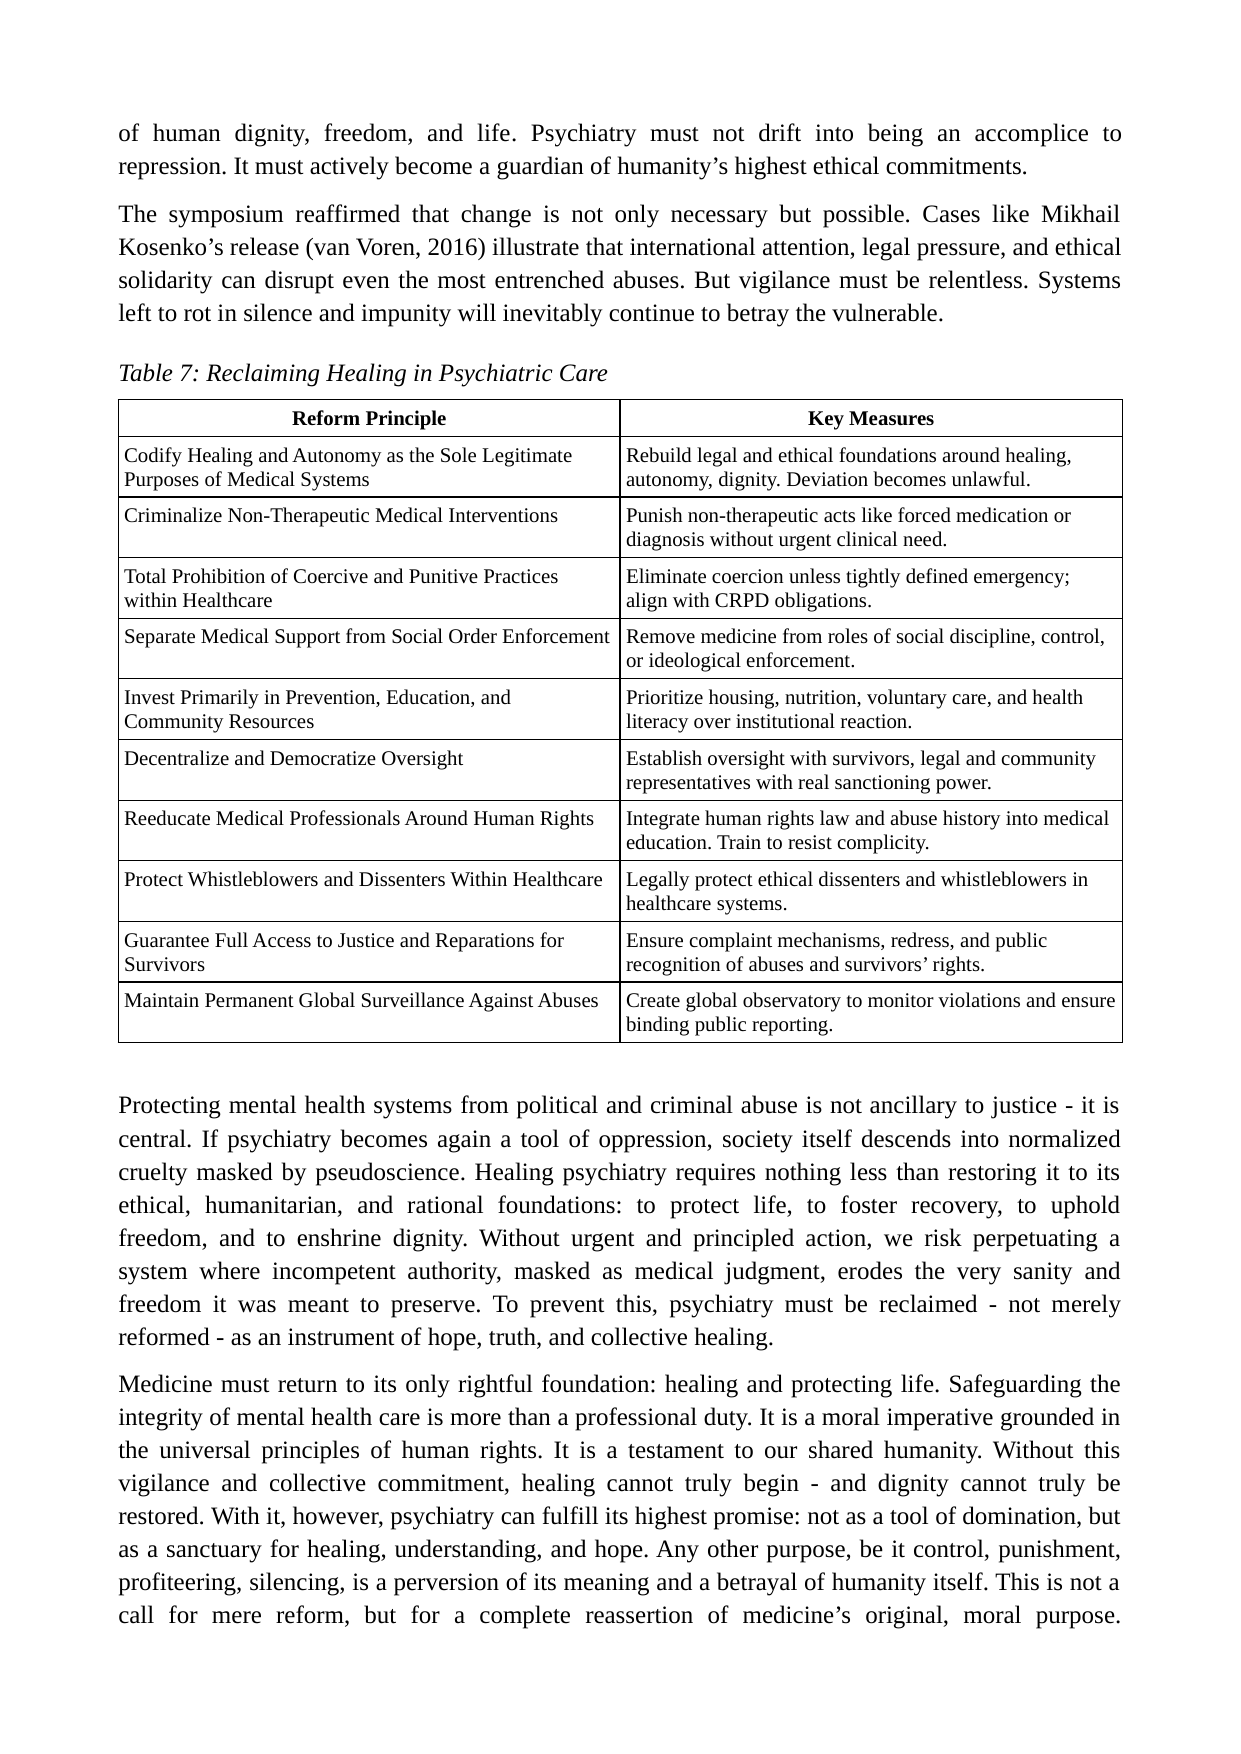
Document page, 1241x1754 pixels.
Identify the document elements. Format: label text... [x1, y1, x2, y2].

table_cell Invest Primarily in Prevention, Education, and Community Resources [119, 679, 619, 739]
table_cell Guarantee Full Access to Justice and Reparations for Survivors [119, 922, 619, 981]
table_cell Create global observatory to monitor violations and ensure binding public reporting. [621, 983, 1122, 1042]
table_cell Legally protect ethical dissenters and whistleblowers in healthcare systems. [621, 861, 1122, 921]
table_cell Punish non-therapeutic acts like forced medication or diagnosis without urgent clinical need. [621, 498, 1122, 557]
table_cell Eliminate coercion unless tightly defined emergency; align with CRPD obligations. [621, 558, 1122, 618]
table_cell Ensure complaint mechanisms, redress, and public recognition of abuses and survivors’ rights. [621, 922, 1122, 981]
text The symposium reaffirmed that change is not only necessary but possible. Cases like Mikhail Kosenko’s release (van Voren, 2016) illustrate that international attention, legal pressure, and ethical solidarity can disrupt even the most entrenched abuses. But vigilance must be relentless. Systems left to rot in silence and impunity will inevitably continue to betray the vulnerable. [118, 199, 1122, 327]
table_cell Rebuild legal and ethical foundations around healing, autonomy, dignity. Deviation becomes unlawful. [621, 437, 1122, 496]
table_cell Separate Medical Support from Social Order Enforcement [119, 619, 619, 678]
table_cell Remove medicine from roles of social discipline, control, or ideological enforcement. [621, 619, 1122, 678]
table_cell Maintain Permanent Global Surveillance Against Abuses [119, 983, 619, 1042]
table_cell Protect Whistleblowers and Dissenters Within Healthcare [119, 861, 619, 921]
text Medicine must return to its only rightful foundation: healing and protecting life. Safeguarding the integrity of mental health care is more than a professional duty. It is a moral imperative grounded in the universal principles of human rights. It is a testament to our shared humanity. Without this vigilance and collective commitment, healing cannot truly begin - and dignity cannot truly be restored. With it, however, psychiatry can fulfill its highest promise: not as a tool of domination, but as a sanctuary for healing, understanding, and hope. Any other purpose, be it control, punishment, profiteering, silencing, is a perversion of its meaning and a betrayal of humanity itself. This is not a call for mere reform, but for a complete reassertion of medicine’s original, moral purpose. [118, 1369, 1122, 1629]
table_cell Reeducate Medical Professionals Around Human Rights [119, 801, 619, 860]
text Table 7: Reclaiming Healing in Psychiatric Care [118, 358, 1122, 387]
table_header Reform Principle [119, 400, 619, 436]
table_cell Criminalize Non-Therapeutic Medical Interventions [119, 498, 619, 557]
text of human dignity, freedom, and life. Psychiatry must not drift into being an accomplice to repression. It must actively become a guardian of humanity’s highest ethical commitments. [118, 118, 1122, 180]
table_cell Total Prohibition of Coercive and Punitive Practices within Healthcare [119, 558, 619, 618]
table_cell Prioritize housing, nutrition, voluntary care, and health literacy over institutional reaction. [621, 679, 1122, 739]
table_cell Integrate human rights law and abuse history into medical education. Train to resist complicity. [621, 801, 1122, 860]
table_cell Codify Healing and Autonomy as the Sole Legitimate Purposes of Medical Systems [119, 437, 619, 496]
table_cell Establish oversight with survivors, legal and community representatives with real sanctioning power. [621, 740, 1122, 799]
text Protecting mental health systems from political and criminal abuse is not ancillary to justice - it is central. If psychiatry becomes again a tool of oppression, society itself descends into normalized cruelty masked by pseudoscience. Healing psychiatry requires nothing less than restoring it to its ethical, humanitarian, and rational foundations: to protect life, to foster recovery, to uphold freedom, and to enshrine dignity. Without urgent and principled action, we risk perpetuating a system where incompetent authority, masked as medical judgment, erodes the very sanity and freedom it was meant to preserve. To prevent this, psychiatry must be reclaimed - not merely reformed - as an instrument of hope, truth, and collective healing. [118, 1091, 1122, 1351]
table_header Key Measures [621, 400, 1122, 436]
table_cell Decentralize and Democratize Oversight [119, 740, 619, 799]
